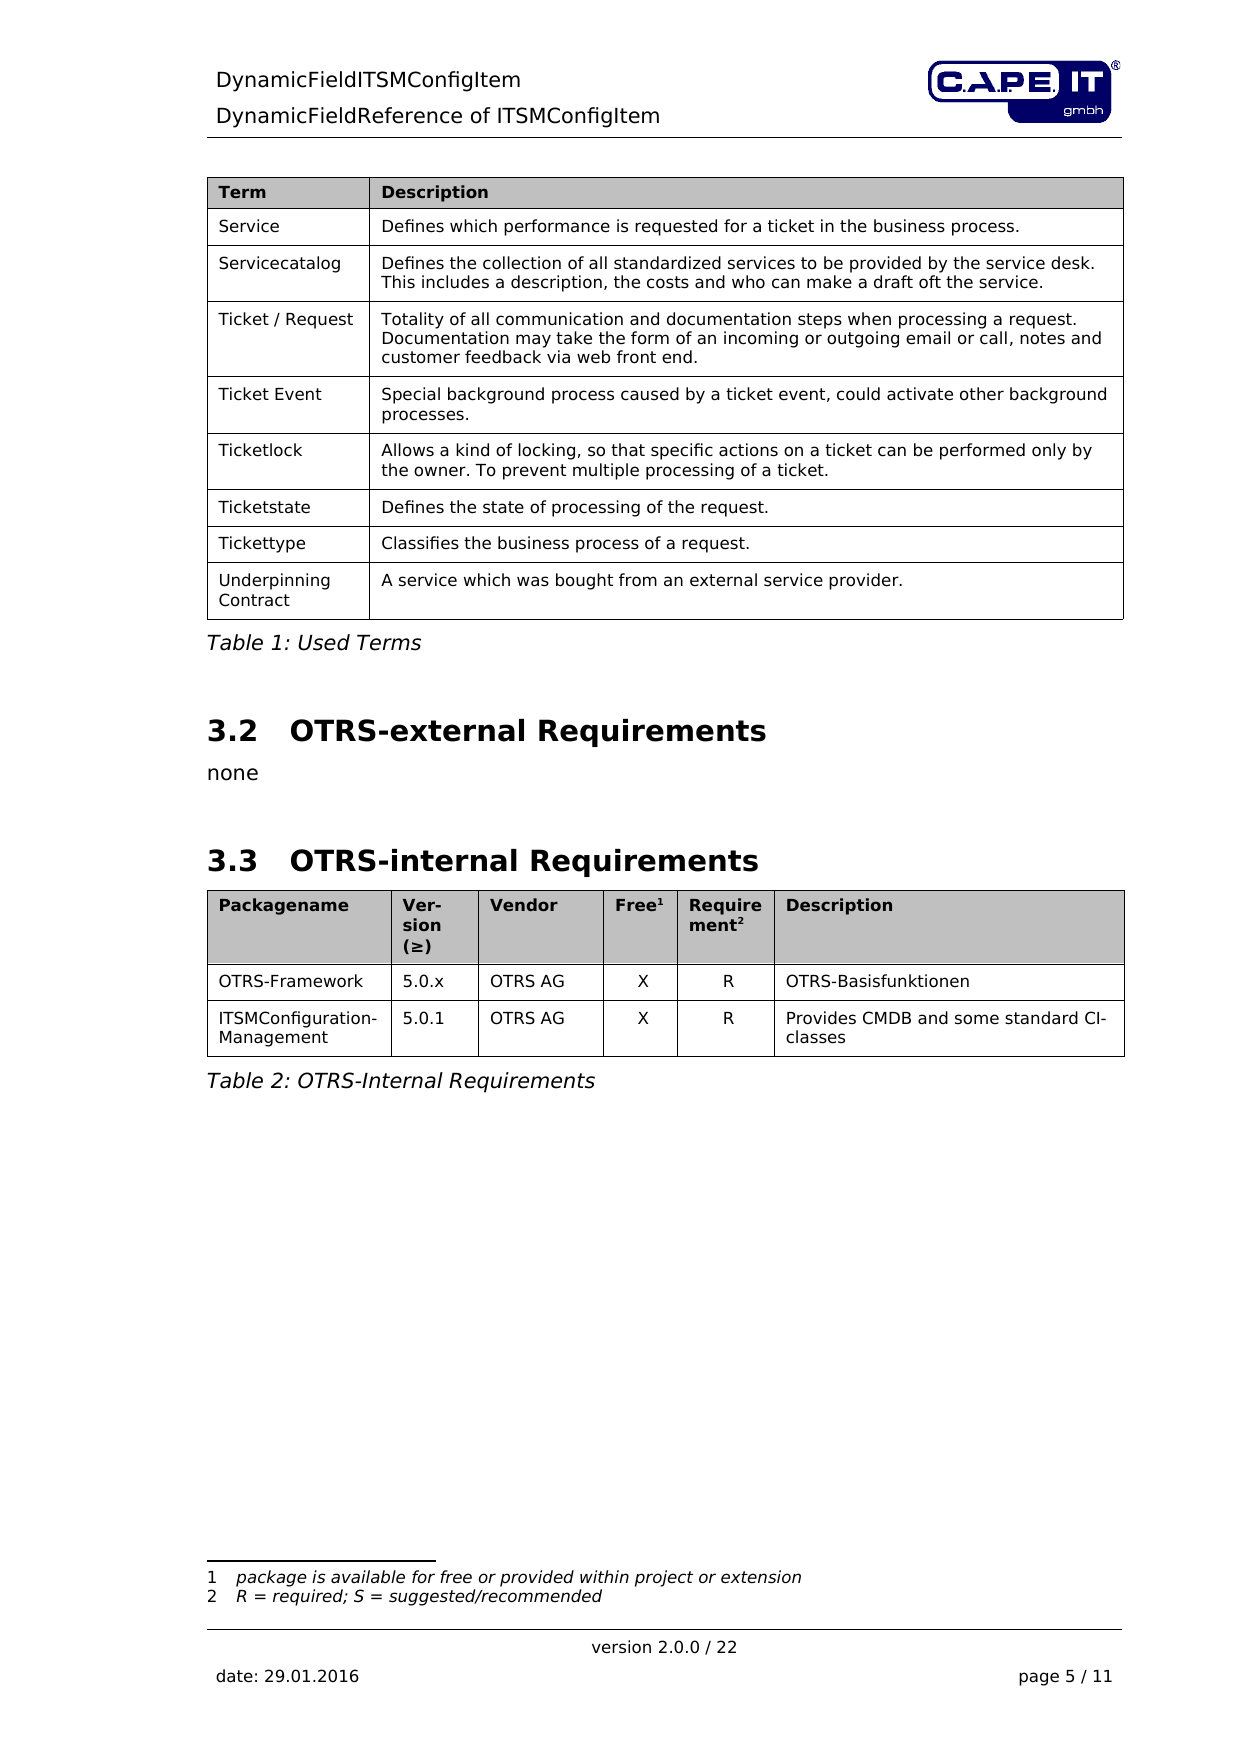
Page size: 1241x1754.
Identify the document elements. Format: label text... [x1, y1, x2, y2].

table_cell OTRS AG [479, 965, 603, 1000]
text none [207, 761, 1122, 785]
text Table 2: OTRS-Internal Requirements [207, 1069, 1122, 1093]
table_cell R [678, 965, 774, 1000]
table_cell Totality of all communication and documentation steps when processing a request. Documentation may take the form of an incoming or outgoing email or call​​, notes and customer feedback via web front end. [370, 302, 1123, 376]
table_cell OTRS-Basisfunktionen [775, 965, 1124, 1000]
table_cell X [604, 965, 677, 1000]
table_cell OTRS-Framework [208, 965, 391, 1000]
table_cell Servicecatalog [208, 246, 369, 301]
table_cell OTRS AG [479, 1001, 603, 1056]
table_cell Underpinning Contract [208, 563, 369, 618]
table_cell Ticket Event [208, 377, 369, 433]
table_cell Defines the state of processing of the request. [370, 490, 1123, 526]
picture [928, 60, 1121, 123]
table_cell Ticketstate [208, 490, 369, 526]
table_cell Defines which performance is requested for a ticket in the business process. [370, 209, 1123, 245]
table_header Term [208, 178, 369, 208]
table_cell R [678, 1001, 774, 1056]
table_cell 5.0.x [392, 965, 478, 1000]
table_header Description [370, 178, 1123, 208]
table_cell Allows a kind of locking, so that specific actions on a ticket can be performed only by the owner. To prevent multiple processing of a ticket. [370, 434, 1123, 489]
table_cell 5.0.1 [392, 1001, 478, 1056]
table_cell X [604, 1001, 677, 1056]
table_cell Classifies the business process of a request. [370, 527, 1123, 562]
table_header Ver-sion (≥) [392, 891, 478, 963]
table_cell Special background process caused by a ticket event, could activate other background processes. [370, 377, 1123, 433]
table_cell Ticket / Request [208, 302, 369, 376]
table_cell Service [208, 209, 369, 245]
table_header Requirement [678, 891, 774, 963]
table_header Vendor [479, 891, 603, 963]
table_cell Provides CMDB and some standard CI-classes [775, 1001, 1124, 1056]
table_cell Tickettype [208, 527, 369, 562]
table_cell ITSMConfiguration-Management [208, 1001, 391, 1056]
text Table 1: Used Terms [207, 631, 1122, 655]
table_header Free [604, 891, 677, 963]
table_cell Ticketlock [208, 434, 369, 489]
table_header Packagename [208, 891, 391, 963]
table_cell Defines the collection of all standardized services to be provided by the service desk. This includes a description, the costs and who can make a draft oft the service. [370, 246, 1123, 301]
table_cell A service which was bought from an external service provider. [370, 563, 1123, 618]
subtitle OTRS-internal Requirements [207, 844, 1122, 878]
table_header Description [775, 891, 1124, 963]
subtitle OTRS-external Requirements [207, 714, 1122, 748]
